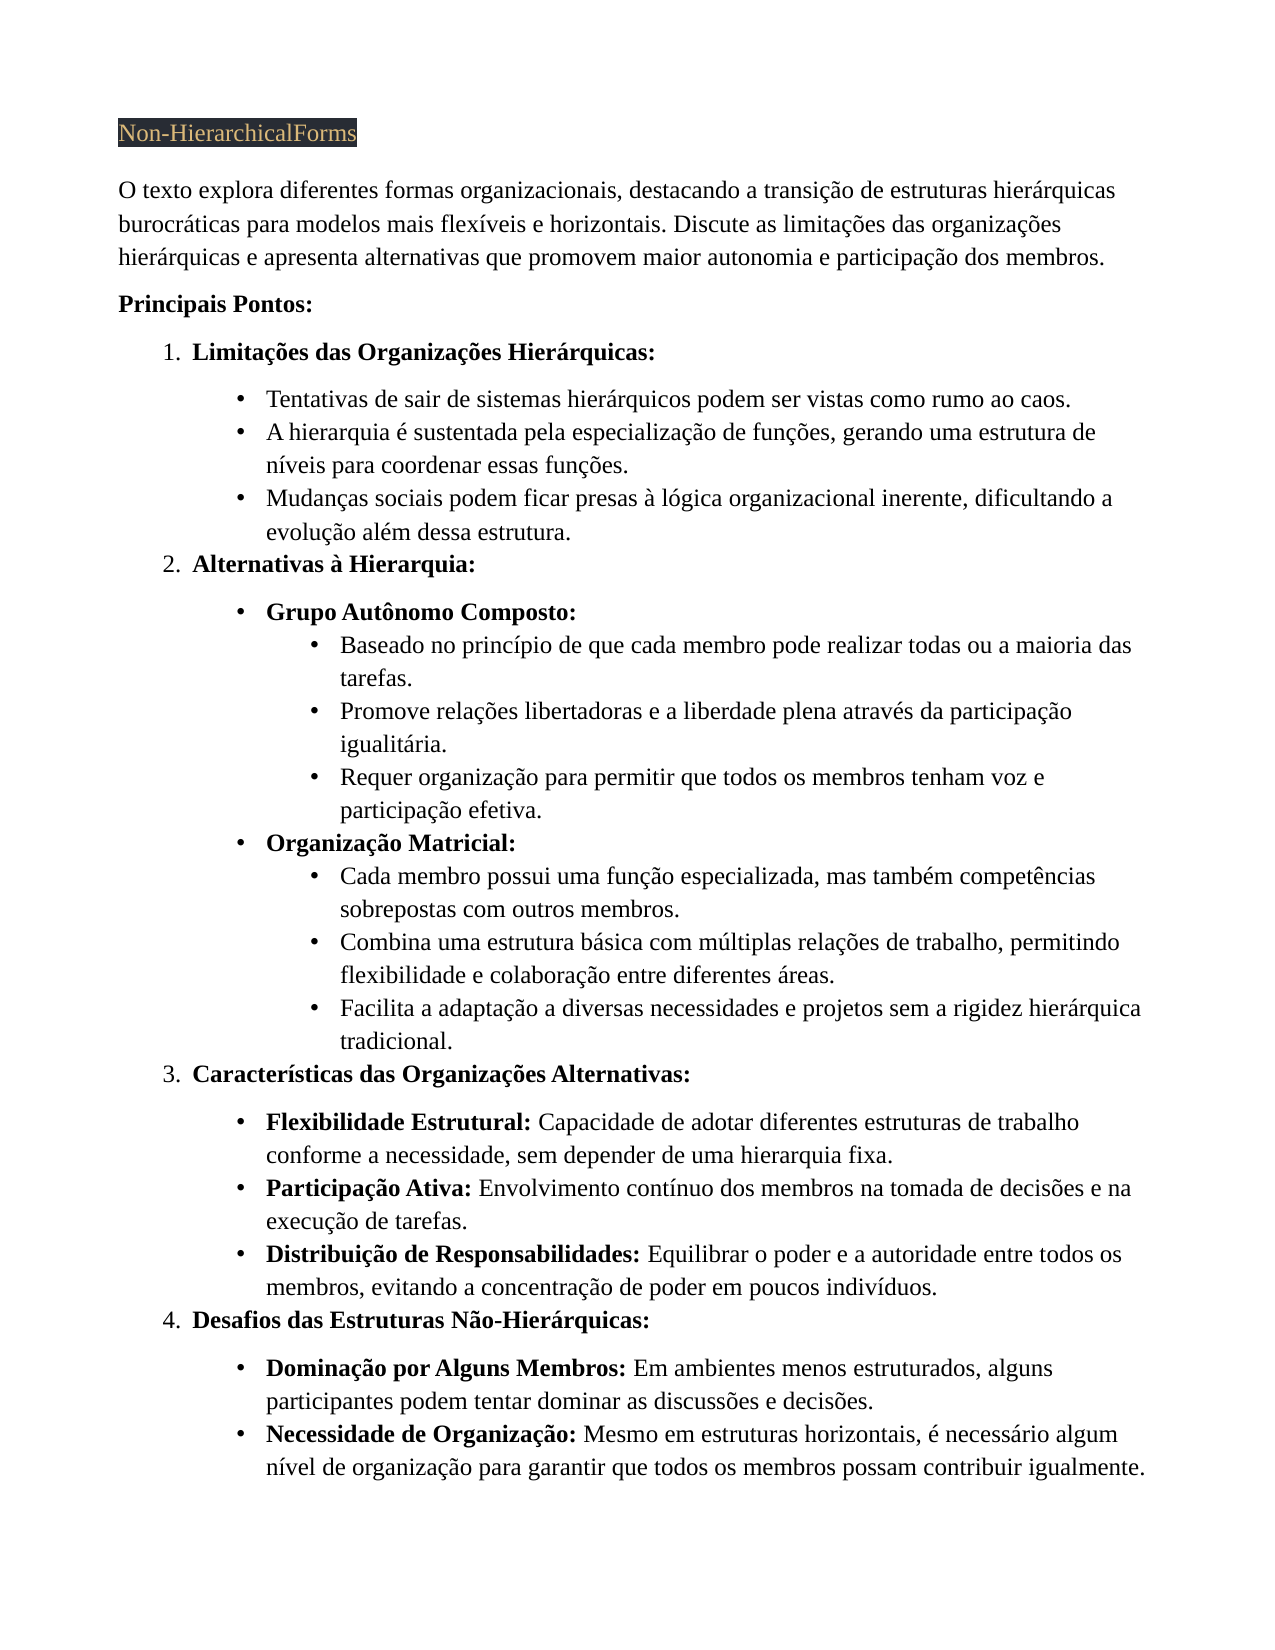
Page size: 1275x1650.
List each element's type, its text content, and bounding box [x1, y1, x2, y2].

list A hierarquia é sustentada pela especialização de funções, gerando uma estrutura de níveis para coordenar essas funções. [236, 417, 1157, 479]
list Flexibilidade Estrutural: Capacidade de adotar diferentes estruturas de trabalho conforme a necessidade, sem depender de uma hierarquia fixa. [236, 1107, 1157, 1169]
list Promove relações libertadoras e a liberdade plena através da participação igualitária. [310, 696, 1157, 758]
list Baseado no princípio de que cada membro pode realizar todas ou a maioria das tarefas. [310, 630, 1157, 692]
list Combina uma estrutura básica com múltiplas relações de trabalho, permitindo flexibilidade e colaboração entre diferentes áreas. [310, 927, 1157, 989]
list Limitações das Organizações Hierárquicas: [162, 337, 1157, 366]
list Requer organização para permitir que todos os membros tenham voz e participação efetiva. [310, 762, 1157, 824]
text O texto explora diferentes formas organizacionais, destacando a transição de estruturas hierárquicas burocráticas para modelos mais flexíveis e horizontais. Discute as limitações das organizações hierárquicas e apresenta alternativas que promovem maior autonomia e participação dos membros. [118, 176, 1157, 270]
list Dominação por Alguns Membros: Em ambientes menos estruturados, alguns participantes podem tentar dominar as discussões e decisões. [236, 1353, 1157, 1414]
list Distribuição de Responsabilidades: Equilibrar o poder e a autoridade entre todos os membros, evitando a concentração de poder em poucos indivíduos. [236, 1239, 1157, 1301]
list Tentativas de sair de sistemas hierárquicos podem ser vistas como rumo ao caos. [236, 384, 1157, 413]
list Grupo Autônomo Composto: [236, 597, 1157, 626]
list Necessidade de Organização: Mesmo em estruturas horizontais, é necessário algum nível de organização para garantir que todos os membros possam contribuir igualmente. [236, 1419, 1157, 1481]
list Facilita a adaptação a diversas necessidades e projetos sem a rigidez hierárquica tradicional. [310, 993, 1157, 1055]
list Organização Matricial: [236, 828, 1157, 857]
text Non-HierarchicalForms [118, 118, 1157, 147]
list Desafios das Estruturas Não-Hierárquicas: [162, 1305, 1157, 1334]
list Alternativas à Hierarquia: [162, 549, 1157, 578]
list Participação Ativa: Envolvimento contínuo dos membros na tomada de decisões e na execução de tarefas. [236, 1173, 1157, 1235]
list Cada membro possui uma função especializada, mas também competências sobrepostas com outros membros. [310, 861, 1157, 923]
text Principais Pontos: [118, 289, 1157, 318]
list Características das Organizações Alternativas: [162, 1059, 1157, 1088]
list Mudanças sociais podem ficar presas à lógica organizacional inerente, dificultando a evolução além dessa estrutura. [236, 483, 1157, 545]
